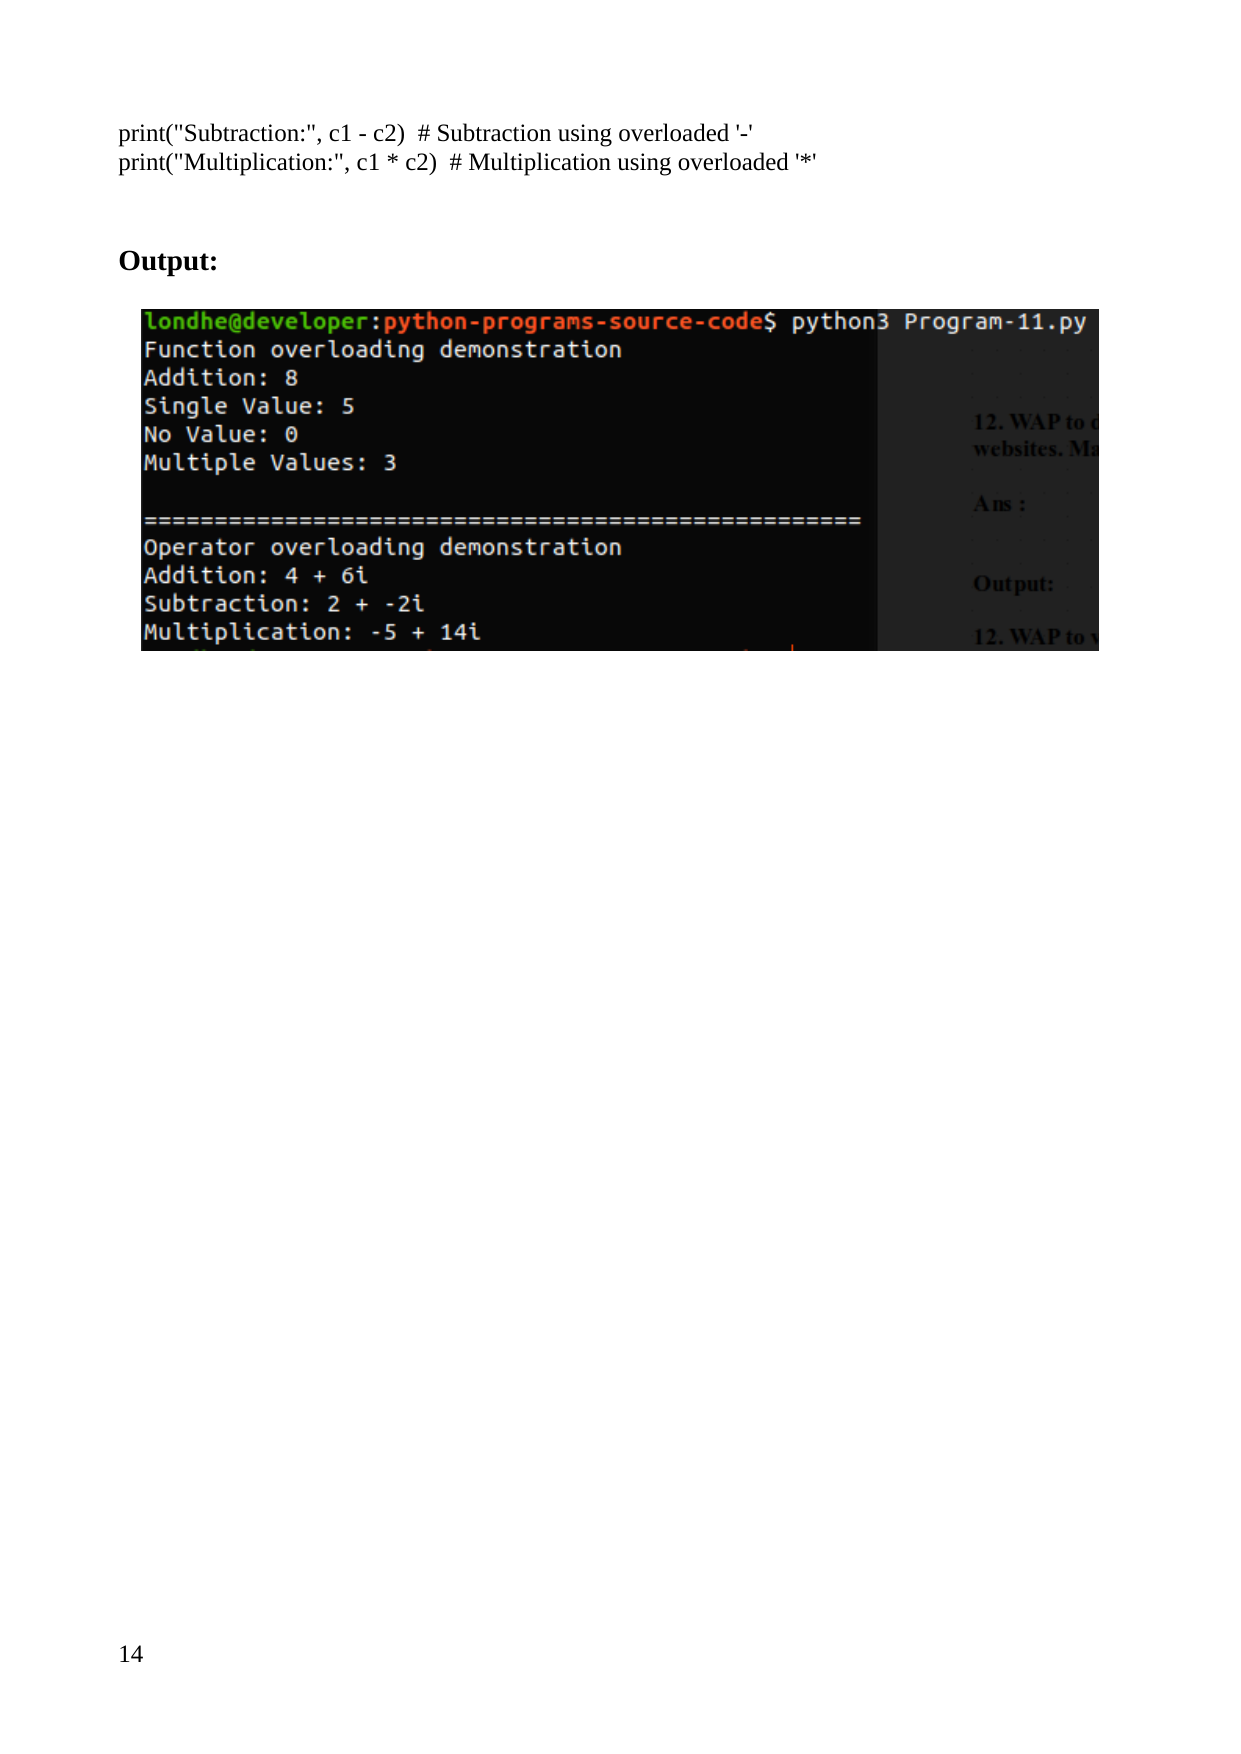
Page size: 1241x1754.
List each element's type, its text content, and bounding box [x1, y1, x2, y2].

text Output: [118, 243, 1122, 310]
text print("Multiplication:", c1 * c2) # Multiplication using overloaded '*' [118, 147, 1122, 176]
picture [141, 309, 1099, 651]
text print("Subtraction:", c1 - c2) # Subtraction using overloaded '-' [118, 118, 1122, 147]
